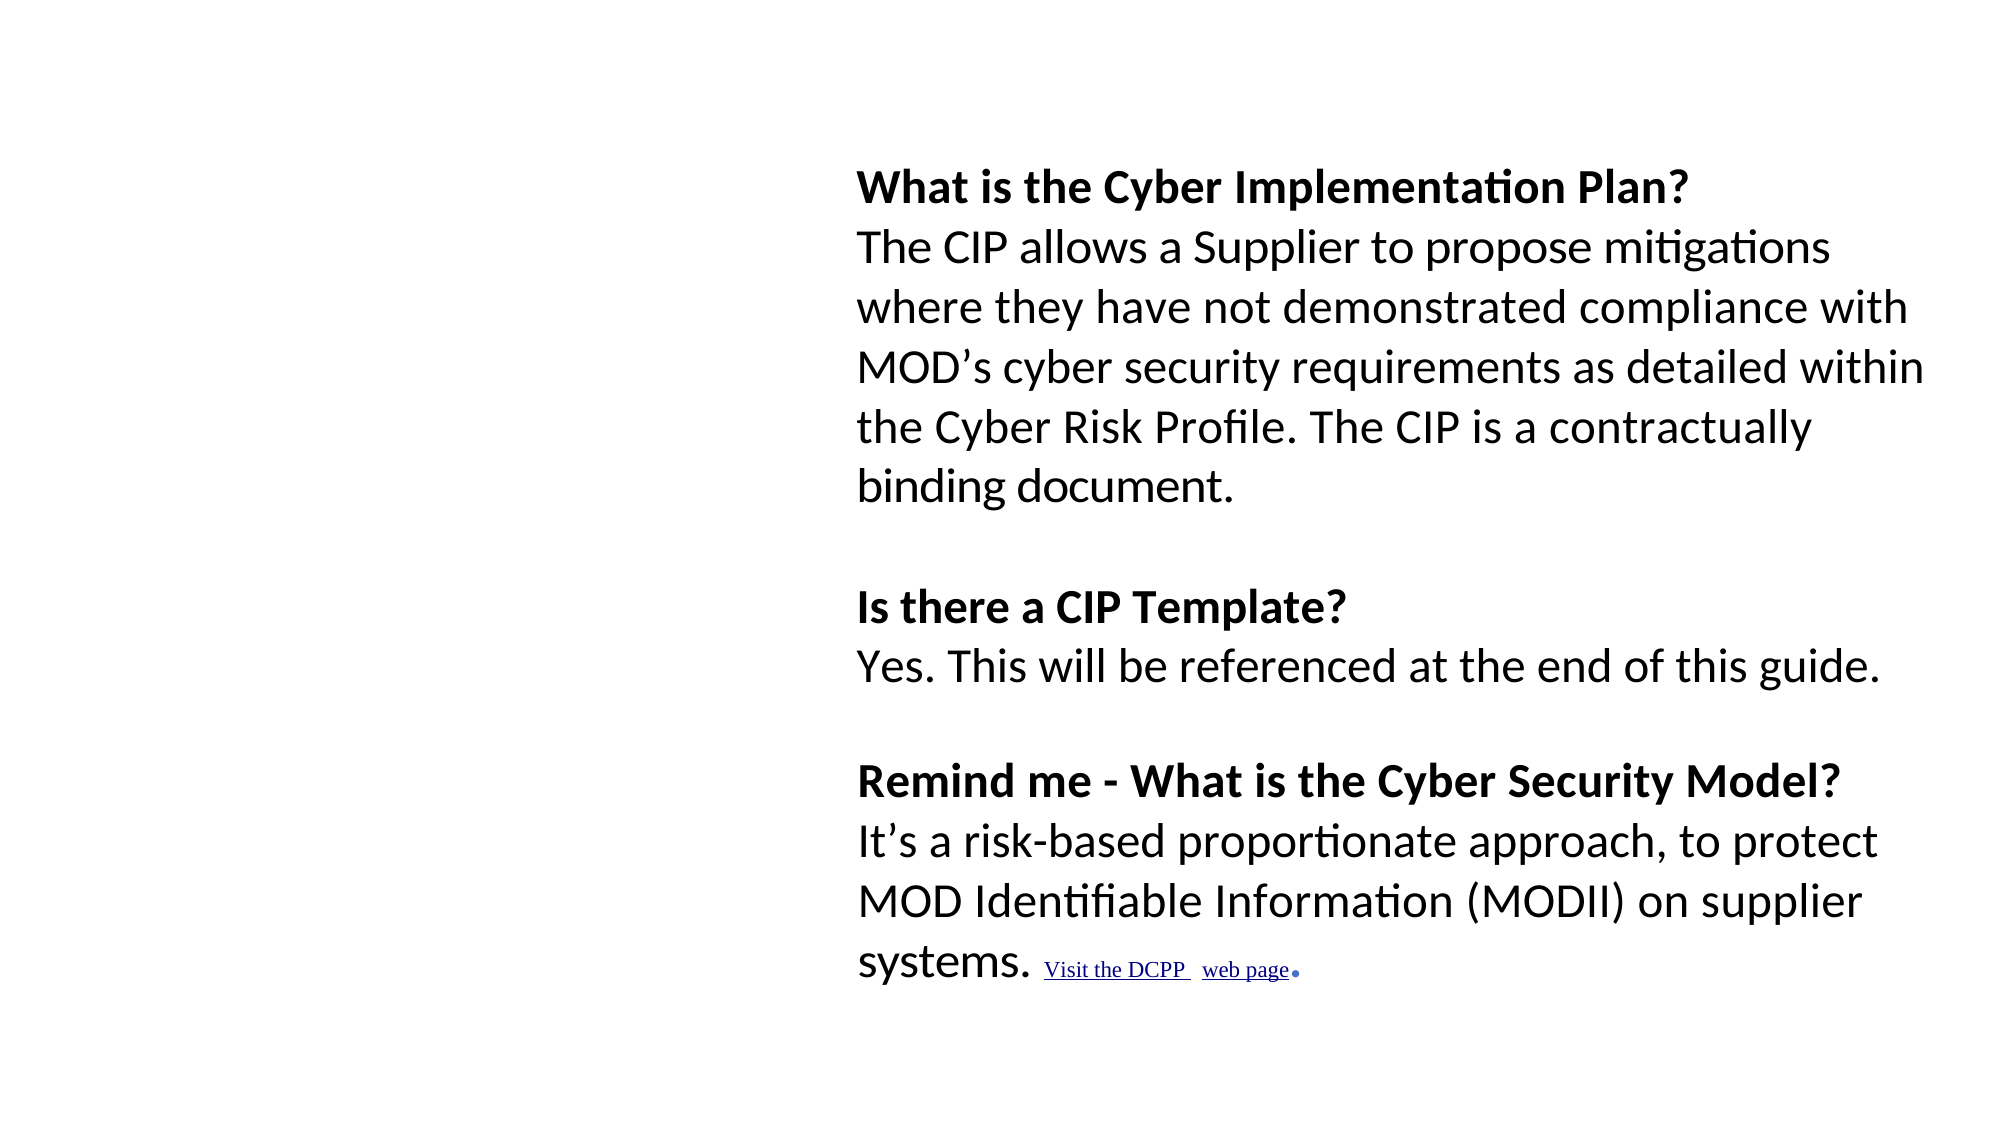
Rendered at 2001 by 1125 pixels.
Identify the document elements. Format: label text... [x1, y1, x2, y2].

text the Cyber Risk Profile. The CIP is a contractually [856, 403, 1940, 453]
text Is there a CIP Template? [856, 583, 1893, 633]
text What? [54, 698, 277, 781]
text What is the Cyber Implementation Plan? [856, 163, 1940, 213]
text Yes. This will be referenced at the end of this guide. [856, 643, 1893, 693]
text MOD Identifiable Information (MODII) on supplier [857, 877, 1893, 928]
text Cyber [56, 378, 606, 460]
text Remind me - What is the Cyber Security Model? [857, 757, 1893, 808]
text It’s a risk-based proportionate approach, to protect [857, 817, 1893, 868]
text MOD’s cyber security requirements as detailed within [856, 343, 1940, 393]
text where they have not demonstrated compliance with [856, 283, 1940, 333]
text The CIP allows a Supplier to propose mitigations [856, 222, 1940, 273]
text Plan [56, 540, 606, 621]
text binding document. [856, 462, 1940, 513]
text systems. Visit the DCPP web page. [857, 937, 1893, 988]
text Implementation [56, 460, 606, 540]
